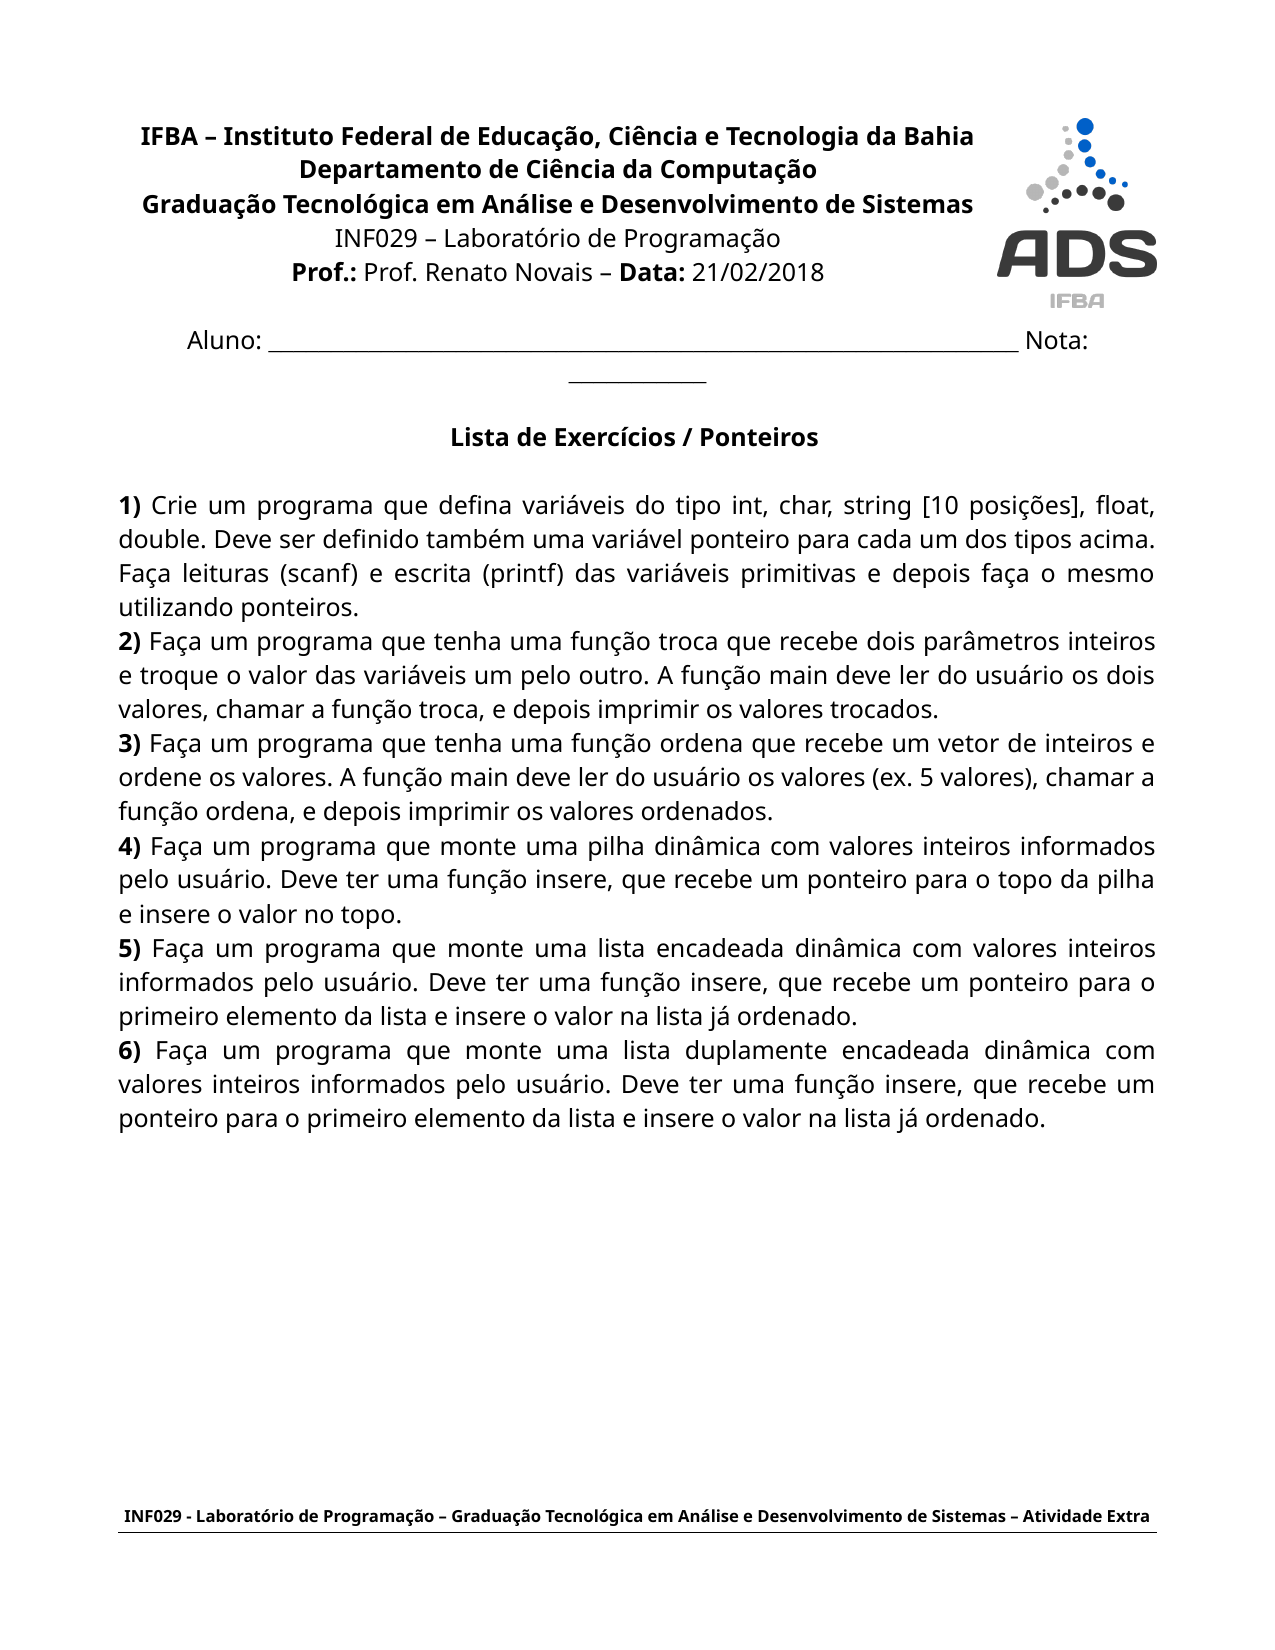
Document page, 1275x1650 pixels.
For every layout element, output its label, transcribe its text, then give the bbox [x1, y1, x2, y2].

text 5) Faça um programa que monte uma lista encadeada dinâmica com valores inteiros informados pelo usuário. Deve ter uma função insere, que recebe um ponteiro para o primeiro elemento da lista e insere o valor na lista já ordenado. [118, 930, 1157, 1032]
text 1) Crie um programa que defina variáveis do tipo int, char, string [10 posições], float, double. Deve ser definido também uma variável ponteiro para cada um dos tipos acima. Faça leituras (scanf) e escrita (printf) das variáveis primitivas e depois faça o mesmo utilizando ponteiros. [118, 487, 1157, 624]
text Graduação Tecnológica em Análise e Desenvolvimento de Sistemas [118, 186, 997, 220]
text 4) Faça um programa que monte uma pilha dinâmica com valores inteiros informados pelo usuário. Deve ter uma função insere, que recebe um ponteiro para o topo da pilha e insere o valor no topo. [118, 828, 1157, 930]
text 3) Faça um programa que tenha uma função ordena que recebe um vetor de inteiros e ordene os valores. A função main deve ler do usuário os valores (ex. 5 valores), chamar a função ordena, e depois imprimir os valores ordenados. [118, 726, 1157, 828]
text INF029 – Laboratório de Programação [118, 220, 997, 254]
text Departamento de Ciência da Computação [118, 152, 997, 186]
text Aluno: ____________________________________________________________ Nota: ___________ [118, 322, 1157, 385]
text Lista de Exercícios / Ponteiros [118, 419, 1157, 453]
picture [997, 118, 1157, 308]
text 2) Faça um programa que tenha uma função troca que recebe dois parâmetros inteiros e troque o valor das variáveis um pelo outro. A função main deve ler do usuário os dois valores, chamar a função troca, e depois imprimir os valores trocados. [118, 624, 1157, 726]
text Prof.: Prof. Renato Novais – Data: 21/02/2018 [118, 254, 997, 288]
text 6) Faça um programa que monte uma lista duplamente encadeada dinâmica com valores inteiros informados pelo usuário. Deve ter uma função insere, que recebe um ponteiro para o primeiro elemento da lista e insere o valor na lista já ordenado. [118, 1032, 1157, 1135]
text IFBA – Instituto Federal de Educação, Ciência e Tecnologia da Bahia [118, 118, 997, 152]
